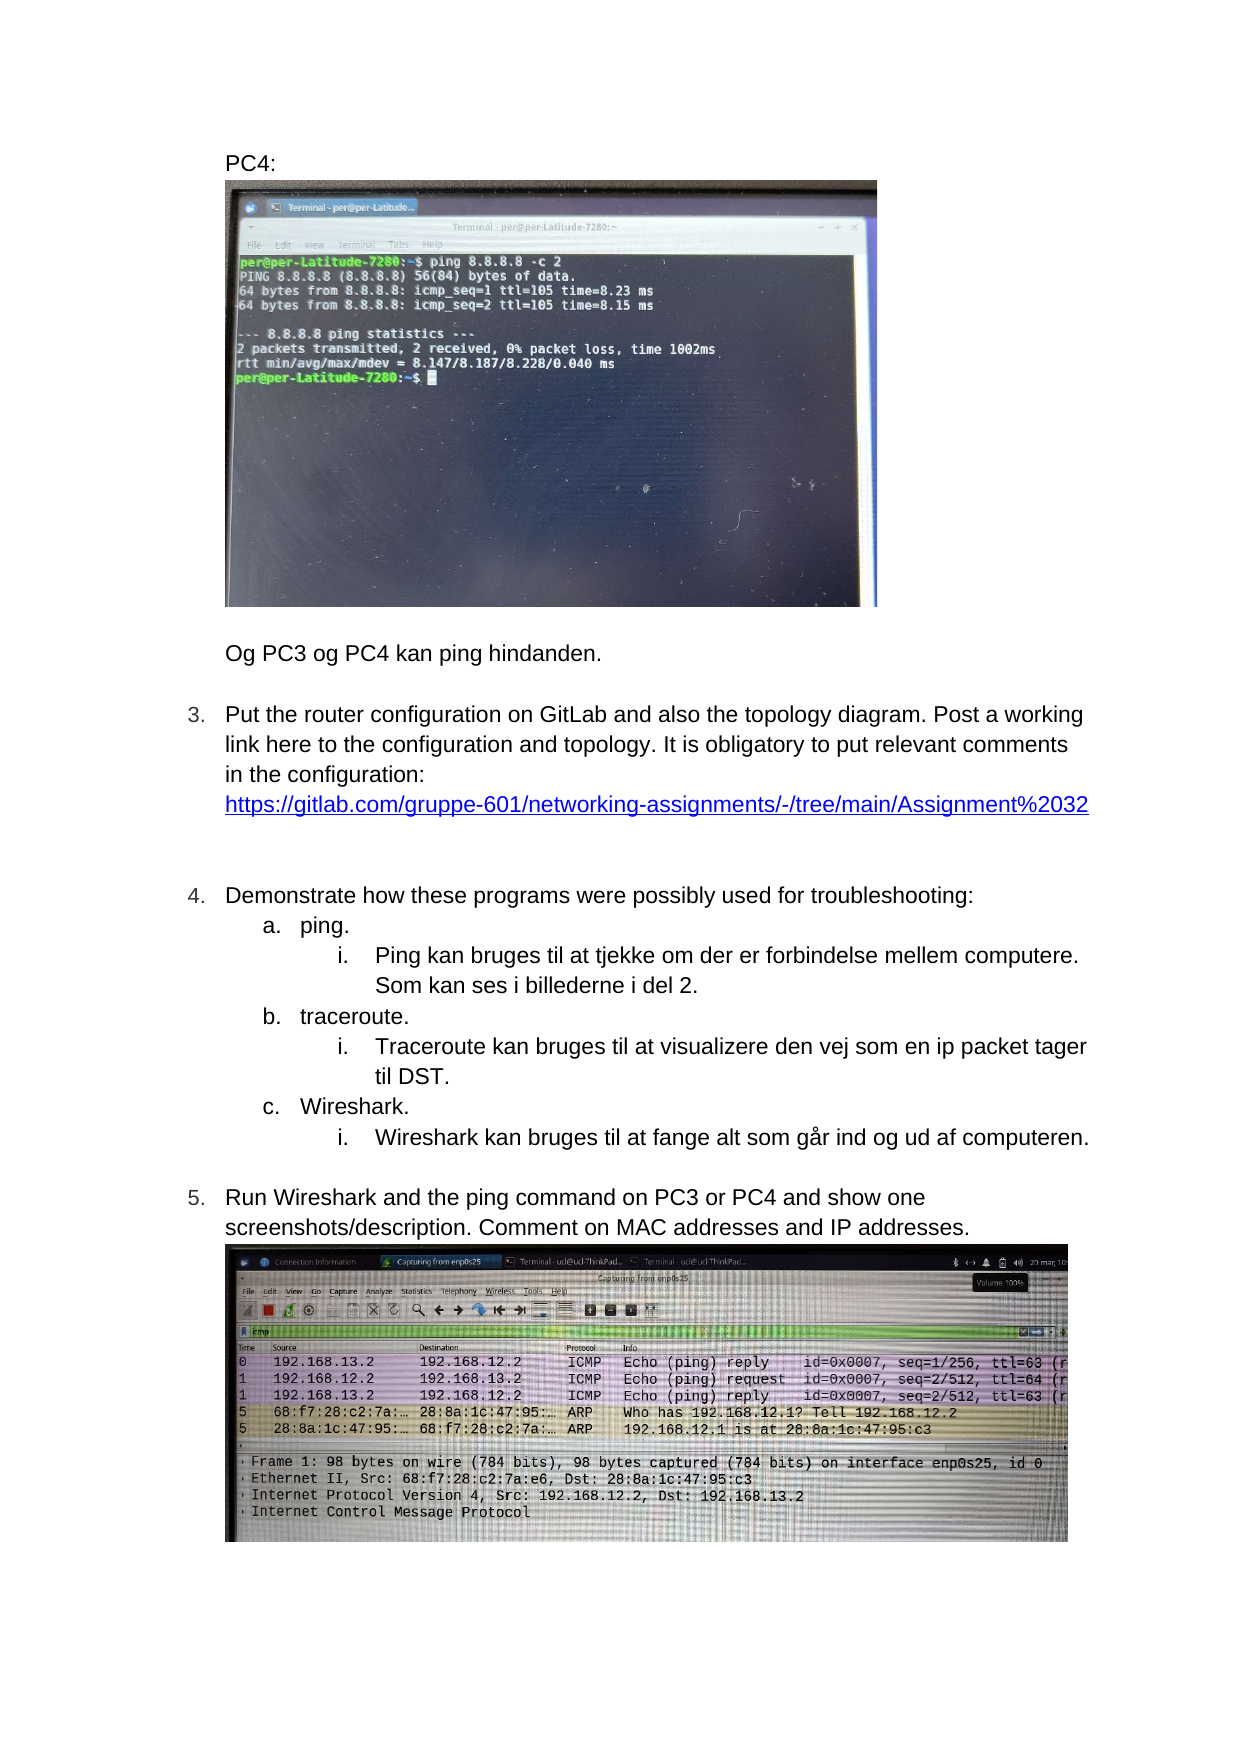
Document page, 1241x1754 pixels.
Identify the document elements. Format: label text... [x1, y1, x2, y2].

list Wireshark kan bruges til at fange alt som går ind og ud af computeren. [337, 1123, 1090, 1150]
list Put the router configuration on GitLab and also the topology diagram. Post a working link here to the configuration and topology. It is obligatory to put relevant comments in the configuration: [187, 701, 1090, 787]
list Run Wireshark and the ping command on PC3 or PC4 and show one screenshots/description. Comment on MAC addresses and IP addresses. [187, 1184, 1090, 1241]
list ping. [262, 912, 1090, 938]
picture [225, 1244, 1068, 1542]
list Demonstrate how these programs were possibly used for troubleshooting: [187, 882, 1090, 908]
text PC4: [225, 150, 1090, 176]
list Wireshark. [262, 1093, 1090, 1120]
text Og PC3 og PC4 kan ping hindanden. [225, 640, 1090, 667]
list traceroute. [262, 1003, 1090, 1029]
list Ping kan bruges til at tjekke om der er forbindelse mellem computere. Som kan ses i billederne i del 2. [337, 942, 1090, 999]
picture [225, 180, 878, 607]
list Traceroute kan bruges til at visualizere den vej som en ip packet tager til DST. [337, 1033, 1090, 1089]
text https://gitlab.com/gruppe-601/networking-assignments/-/tree/main/Assignment%2032 [225, 791, 1090, 818]
